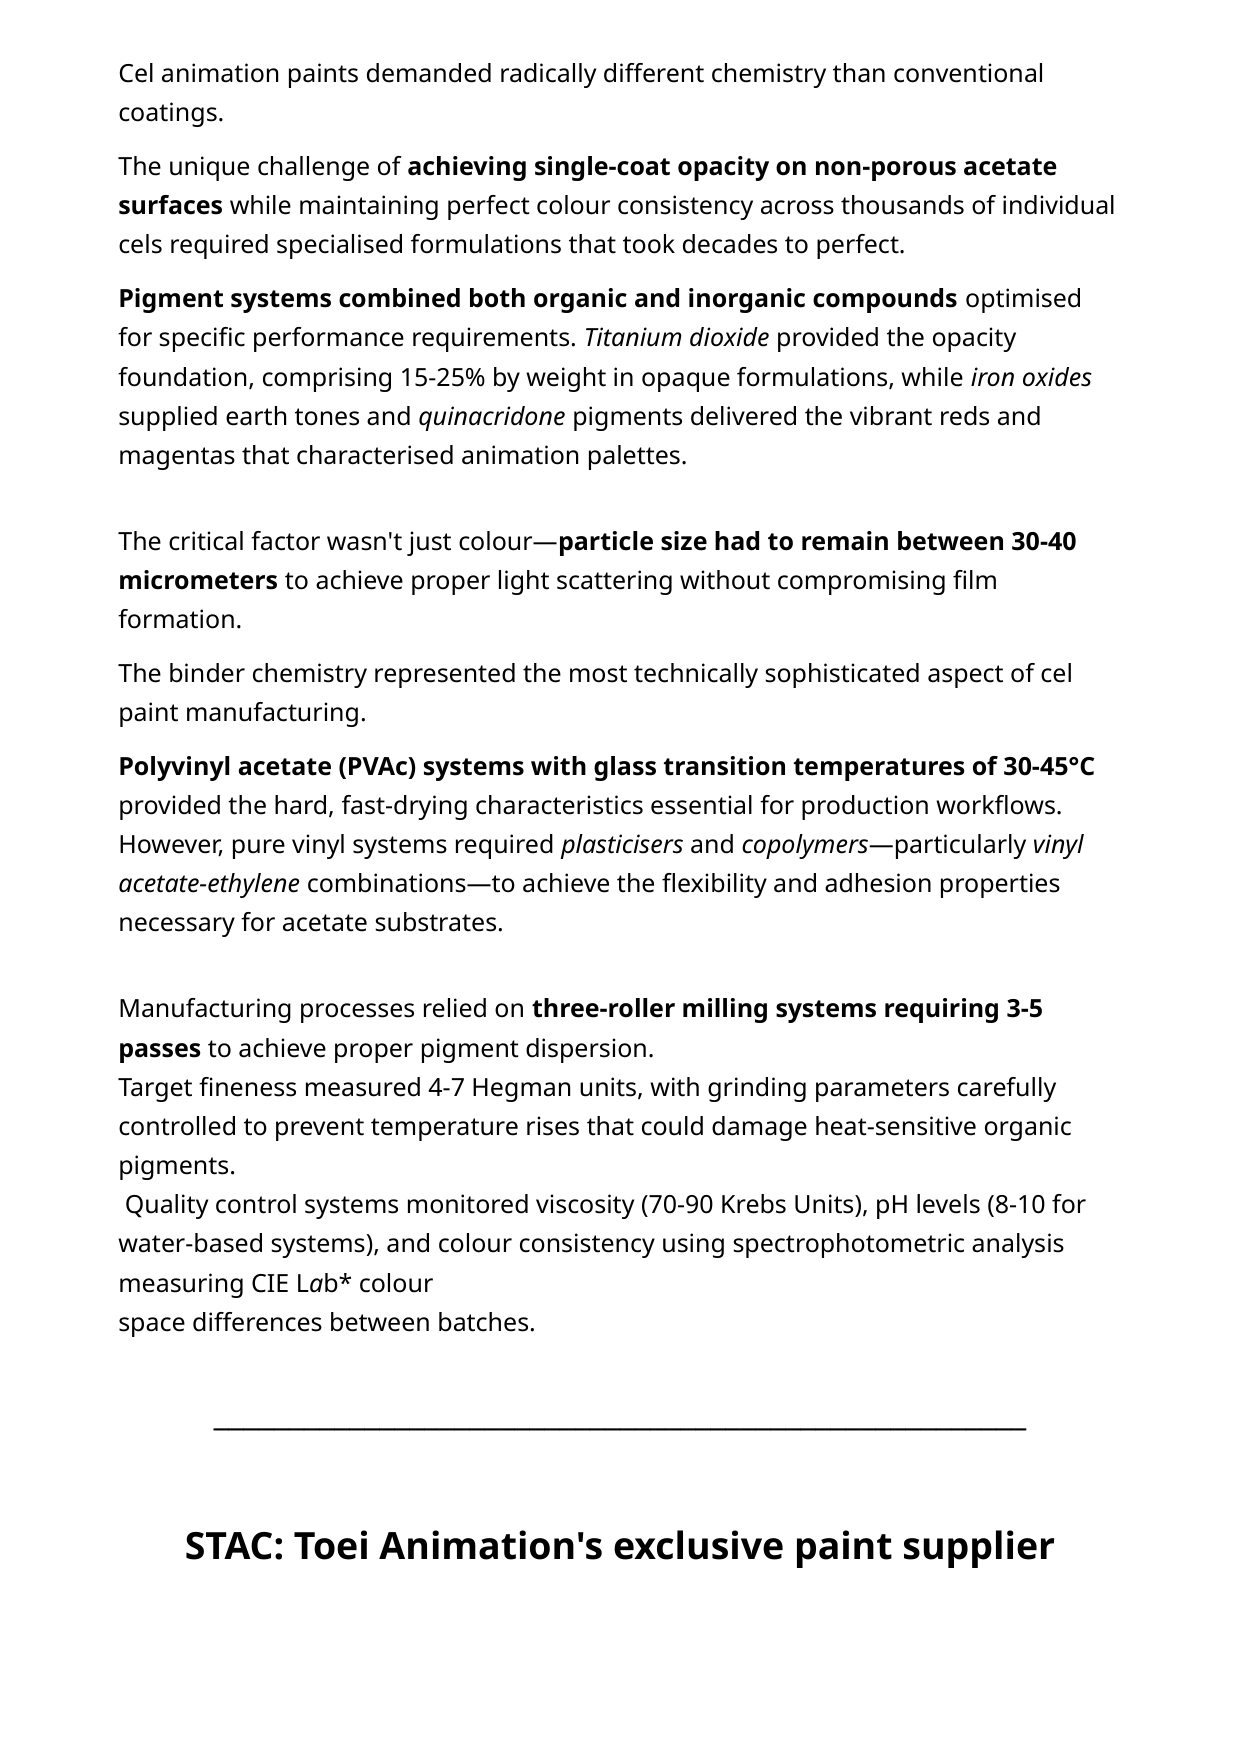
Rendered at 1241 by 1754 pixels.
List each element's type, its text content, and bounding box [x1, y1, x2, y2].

text Polyvinyl acetate (PVAc) systems with glass transition temperatures of 30-45°C provided the hard, fast-drying characteristics essential for production workflows. However, pure vinyl systems required plasticisers and copolymers—particularly vinyl acetate-ethylene combinations—to achieve the flexibility and adhesion properties necessary for acetate substrates. [118, 748, 1122, 972]
text The unique challenge of achieving single-coat opacity on non-porous acetate surfaces while maintaining perfect colour consistency across thousands of individual cels required specialised formulations that took decades to perfect. [118, 149, 1122, 261]
text The binder chemistry represented the most technically sophisticated aspect of cel paint manufacturing. [118, 656, 1122, 729]
text The critical factor wasn't just colour—particle size had to remain between 30-40 micrometers to achieve proper light scattering without compromising film formation. [118, 523, 1122, 636]
text Cel animation paints demanded radically different chemistry than conventional coatings. [118, 56, 1122, 129]
text Manufacturing processes relied on three-roller milling systems requiring 3-5 passes to achieve proper pigment dispersion. Target fineness measured 4-7 Hegman units, with grinding parameters carefully controlled to prevent temperature rises that could damage heat-sensitive organic pigments. Quality control systems monitored viscosity (70-90 Krebs Units), pH levels (8-10 for water-based systems), and colour consistency using spectrophotometric analysis measuring CIE Lab* colour space differences between batches. [118, 991, 1122, 1338]
text Pigment systems combined both organic and inorganic compounds optimised for specific performance requirements. Titanium dioxide provided the opacity foundation, comprising 15-25% by weight in opaque formulations, while iron oxides supplied earth tones and quinacridone pigments delivered the vibrant reds and magentas that characterised animation palettes. [118, 281, 1122, 504]
subtitle STAC: Toei Animation's exclusive paint supplier [118, 1519, 1122, 1570]
text ────────────────────────────────────────────────────── [118, 1412, 1122, 1446]
